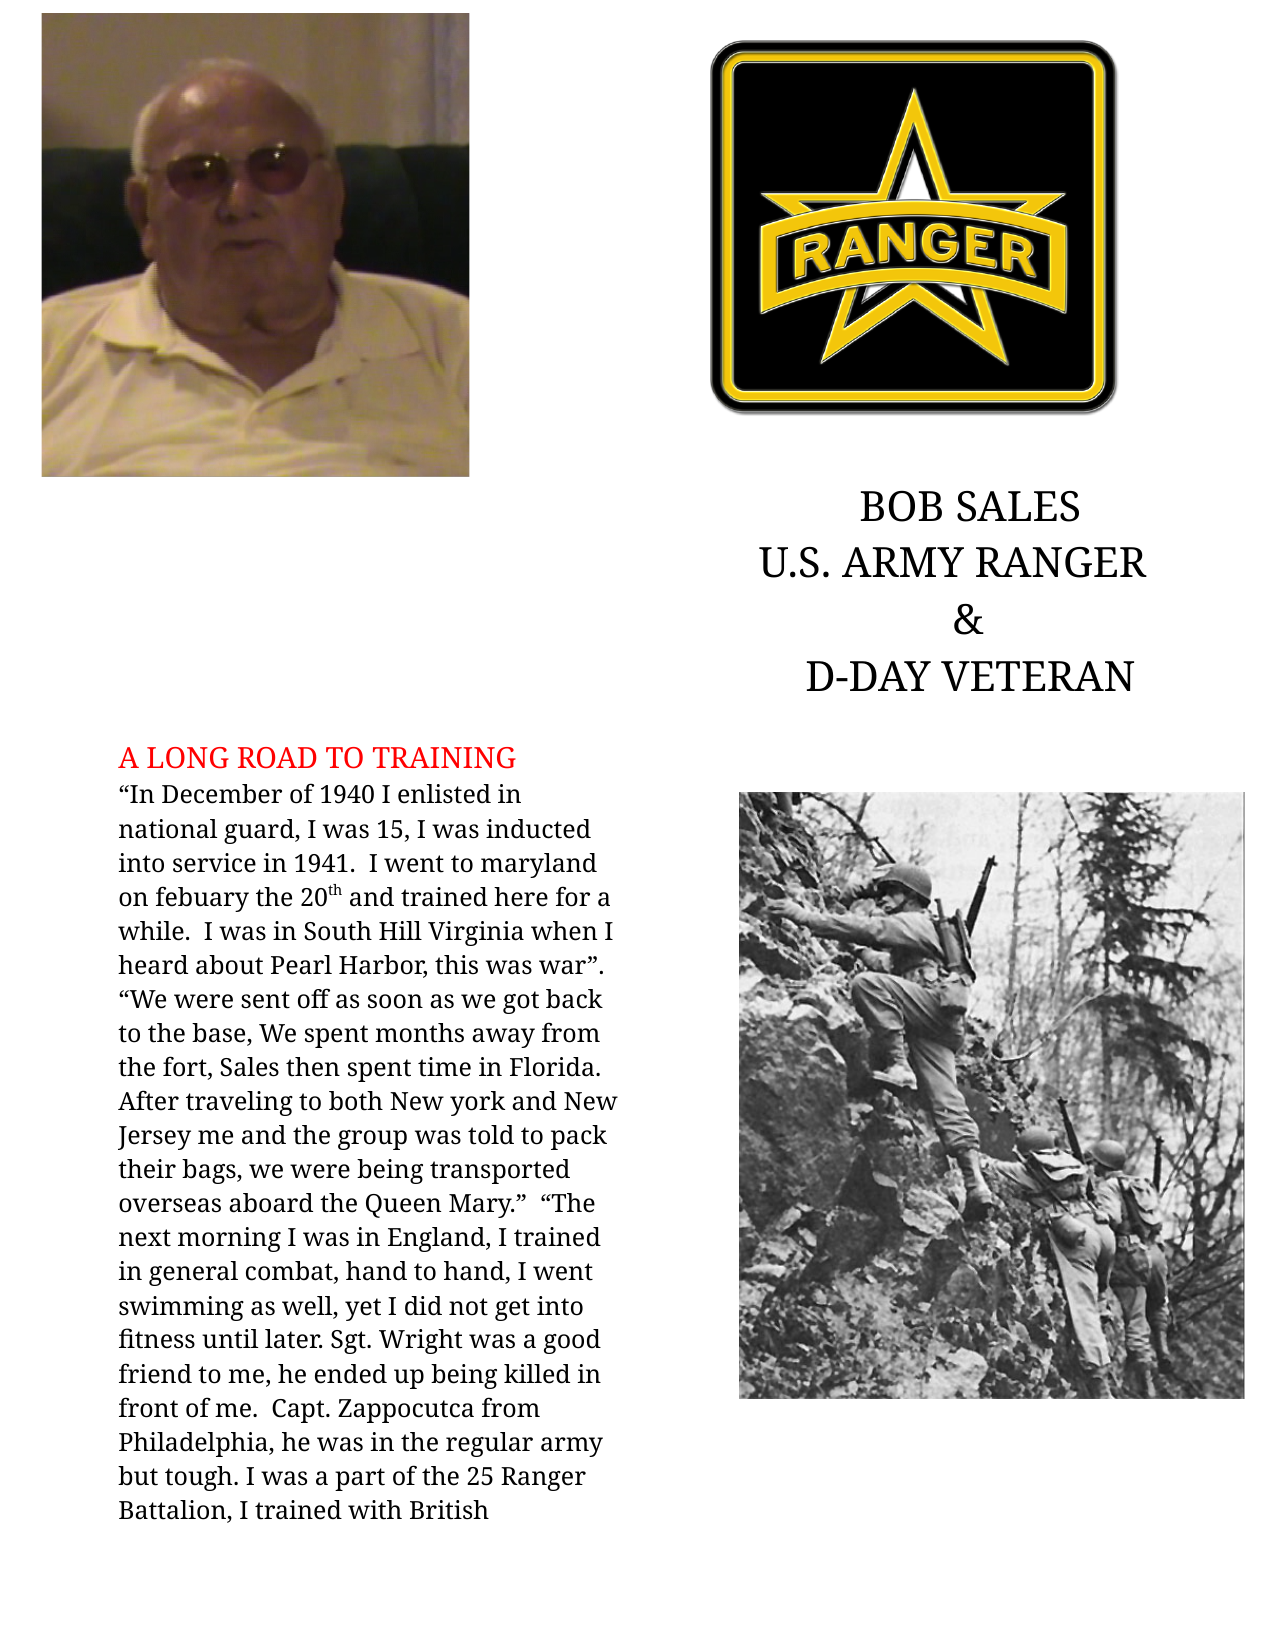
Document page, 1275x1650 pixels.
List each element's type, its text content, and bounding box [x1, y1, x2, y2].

text BOB SALES [118, 118, 1157, 533]
text D-DAY VETERAN [118, 647, 1157, 703]
text U.S. ARMY RANGER [118, 533, 1157, 590]
picture [739, 792, 1245, 1399]
picture [701, 22, 1124, 430]
picture [41, 13, 470, 477]
text A LONG ROAD TO TRAINING [118, 737, 1157, 777]
text “In December of 1940 I enlisted in national guard, I was 15, I was inducted into service in 1941. I went to maryland on febuary the 20th and trained here for a while. I was in South Hill Virginia when I heard about Pearl Harbor, this was war”. “We were sent off as soon as we got back to the base, We spent months away from the fort, Sales then spent time in Florida. After traveling to both New york and New Jersey me and the group was told to pack their bags, we were being transported overseas aboard the Queen Mary.” “The next morning I was in England, I trained in general combat, hand to hand, I went swimming as well, yet I did not get into fitness until later. Sgt. Wright was a good friend to me, he ended up being killed in front of me. Capt. Zappocutca from Philadelphia, he was in the regular army but tough. I was a part of the 25 Ranger Battalion, I trained with British [118, 777, 623, 1527]
text & [118, 590, 1157, 647]
